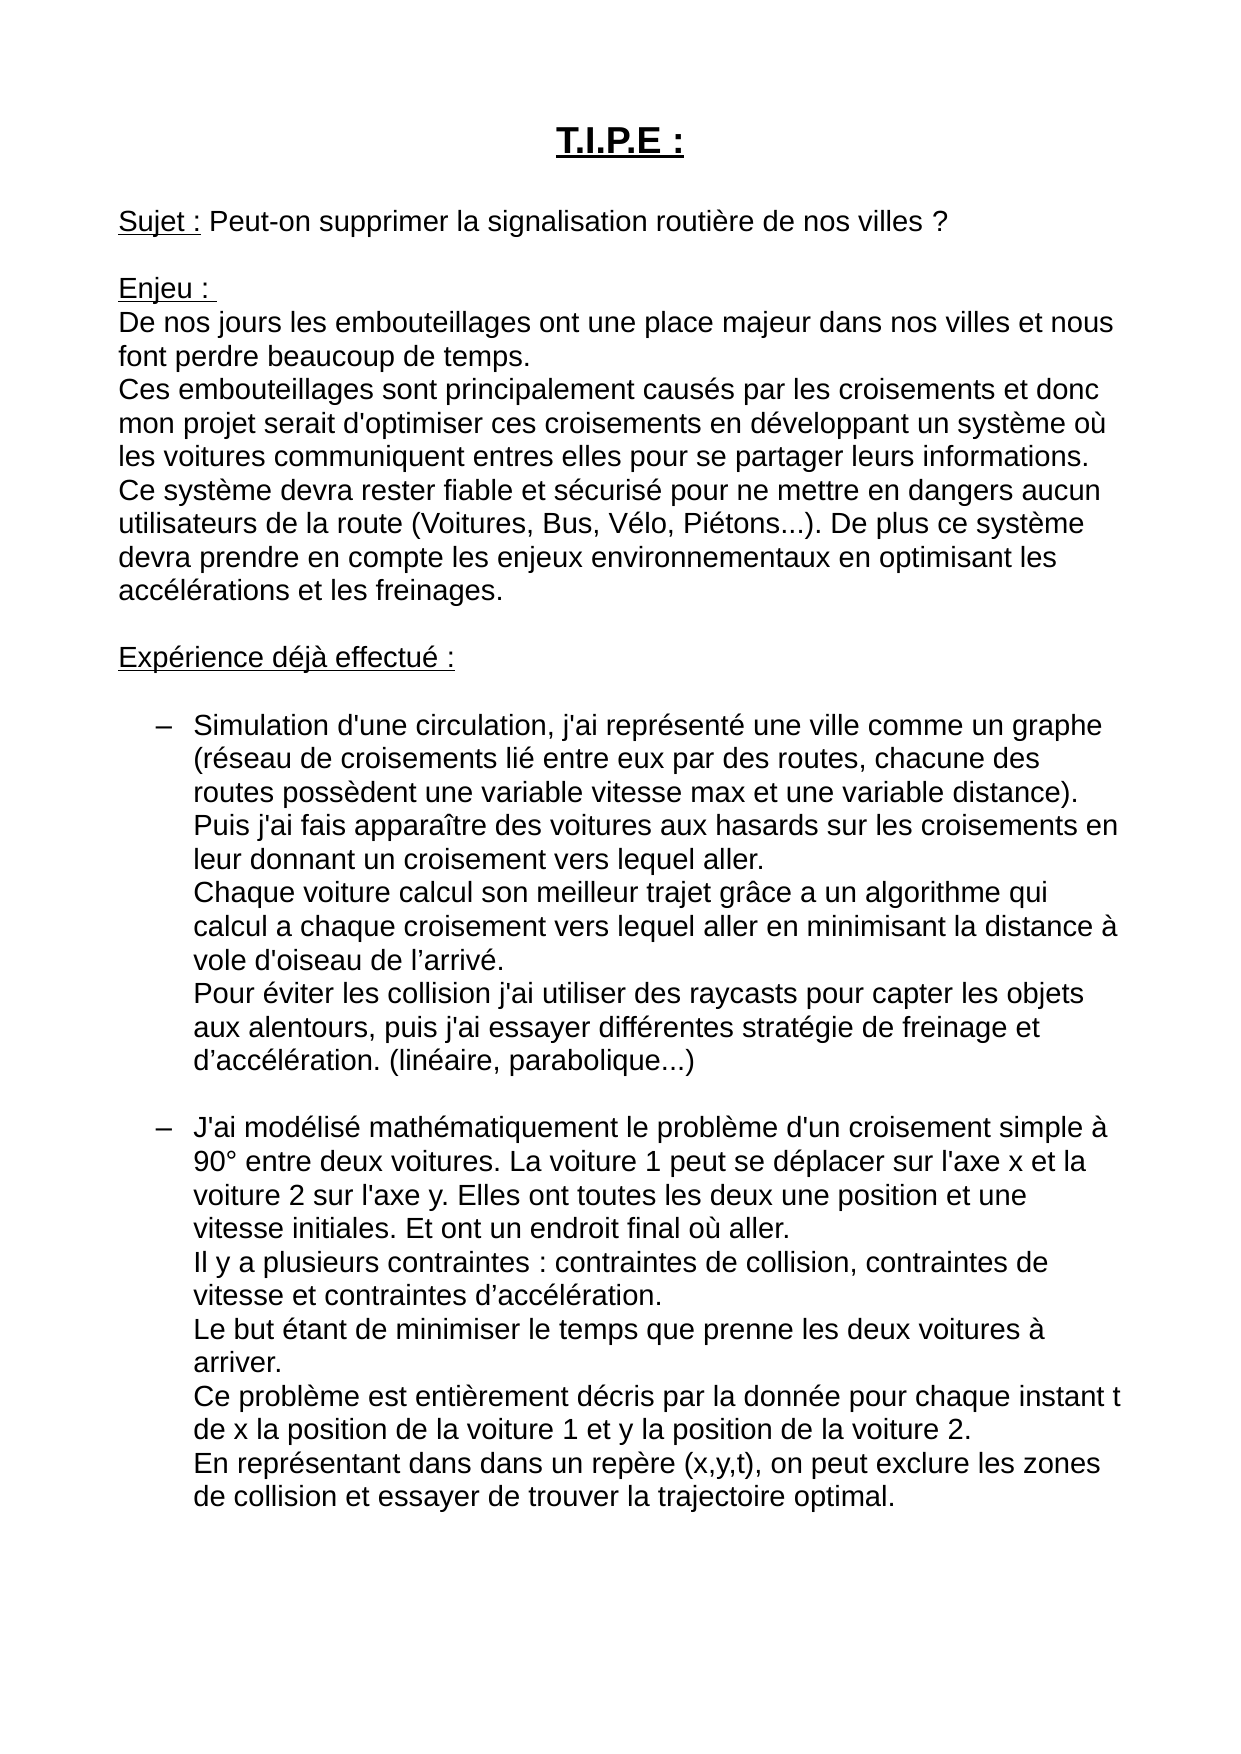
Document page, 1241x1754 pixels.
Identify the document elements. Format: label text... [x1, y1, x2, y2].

text Expérience déjà effectué : [118, 640, 1122, 674]
list Chaque voiture calcul son meilleur trajet grâce a un algorithme qui calcul a chaque croisement vers lequel aller en minimisant la distance à vole d'oiseau de l’arrivé. [156, 875, 1122, 976]
list Il y a plusieurs contraintes : contraintes de collision, contraintes de vitesse et contraintes d’accélération. [156, 1244, 1122, 1312]
list Puis j'ai fais apparaître des voitures aux hasards sur les croisements en leur donnant un croisement vers lequel aller. [156, 808, 1122, 875]
list Simulation d'une circulation, j'ai représenté une ville comme un graphe (réseau de croisements lié entre eux par des routes, chacune des routes possèdent une variable vitesse max et une variable distance). [156, 707, 1122, 808]
list J'ai modélisé mathématiquement le problème d'un croisement simple à 90° entre deux voitures. La voiture 1 peut se déplacer sur l'axe x et la voiture 2 sur l'axe y. Elles ont toutes les deux une position et une vitesse initiales. Et ont un endroit final où aller. [156, 1110, 1122, 1244]
text Ces embouteillages sont principalement causés par les croisements et donc mon projet serait d'optimiser ces croisements en développant un système où les voitures communiquent entres elles pour se partager leurs informations. Ce système devra rester fiable et sécurisé pour ne mettre en dangers aucun utilisateurs de la route (Voitures, Bus, Vélo, Piétons...). De plus ce système devra prendre en compte les enjeux environnementaux en optimisant les accélérations et les freinages. [118, 372, 1122, 607]
list Pour éviter les collision j'ai utiliser des raycasts pour capter les objets aux alentours, puis j'ai essayer différentes stratégie de freinage et d’accélération. (linéaire, parabolique...) [156, 976, 1122, 1077]
text Sujet : Peut-on supprimer la signalisation routière de nos villes ? [118, 204, 1122, 238]
list Le but étant de minimiser le temps que prenne les deux voitures à arriver. [156, 1312, 1122, 1379]
text Enjeu : [118, 271, 1122, 305]
text De nos jours les embouteillages ont une place majeur dans nos villes et nous font perdre beaucoup de temps. [118, 305, 1122, 372]
text T.I.P.E : [118, 118, 1122, 161]
list En représentant dans dans un repère (x,y,t), on peut exclure les zones de collision et essayer de trouver la trajectoire optimal. [156, 1446, 1122, 1513]
list Ce problème est entièrement décris par la donnée pour chaque instant t de x la position de la voiture 1 et y la position de la voiture 2. [156, 1379, 1122, 1446]
